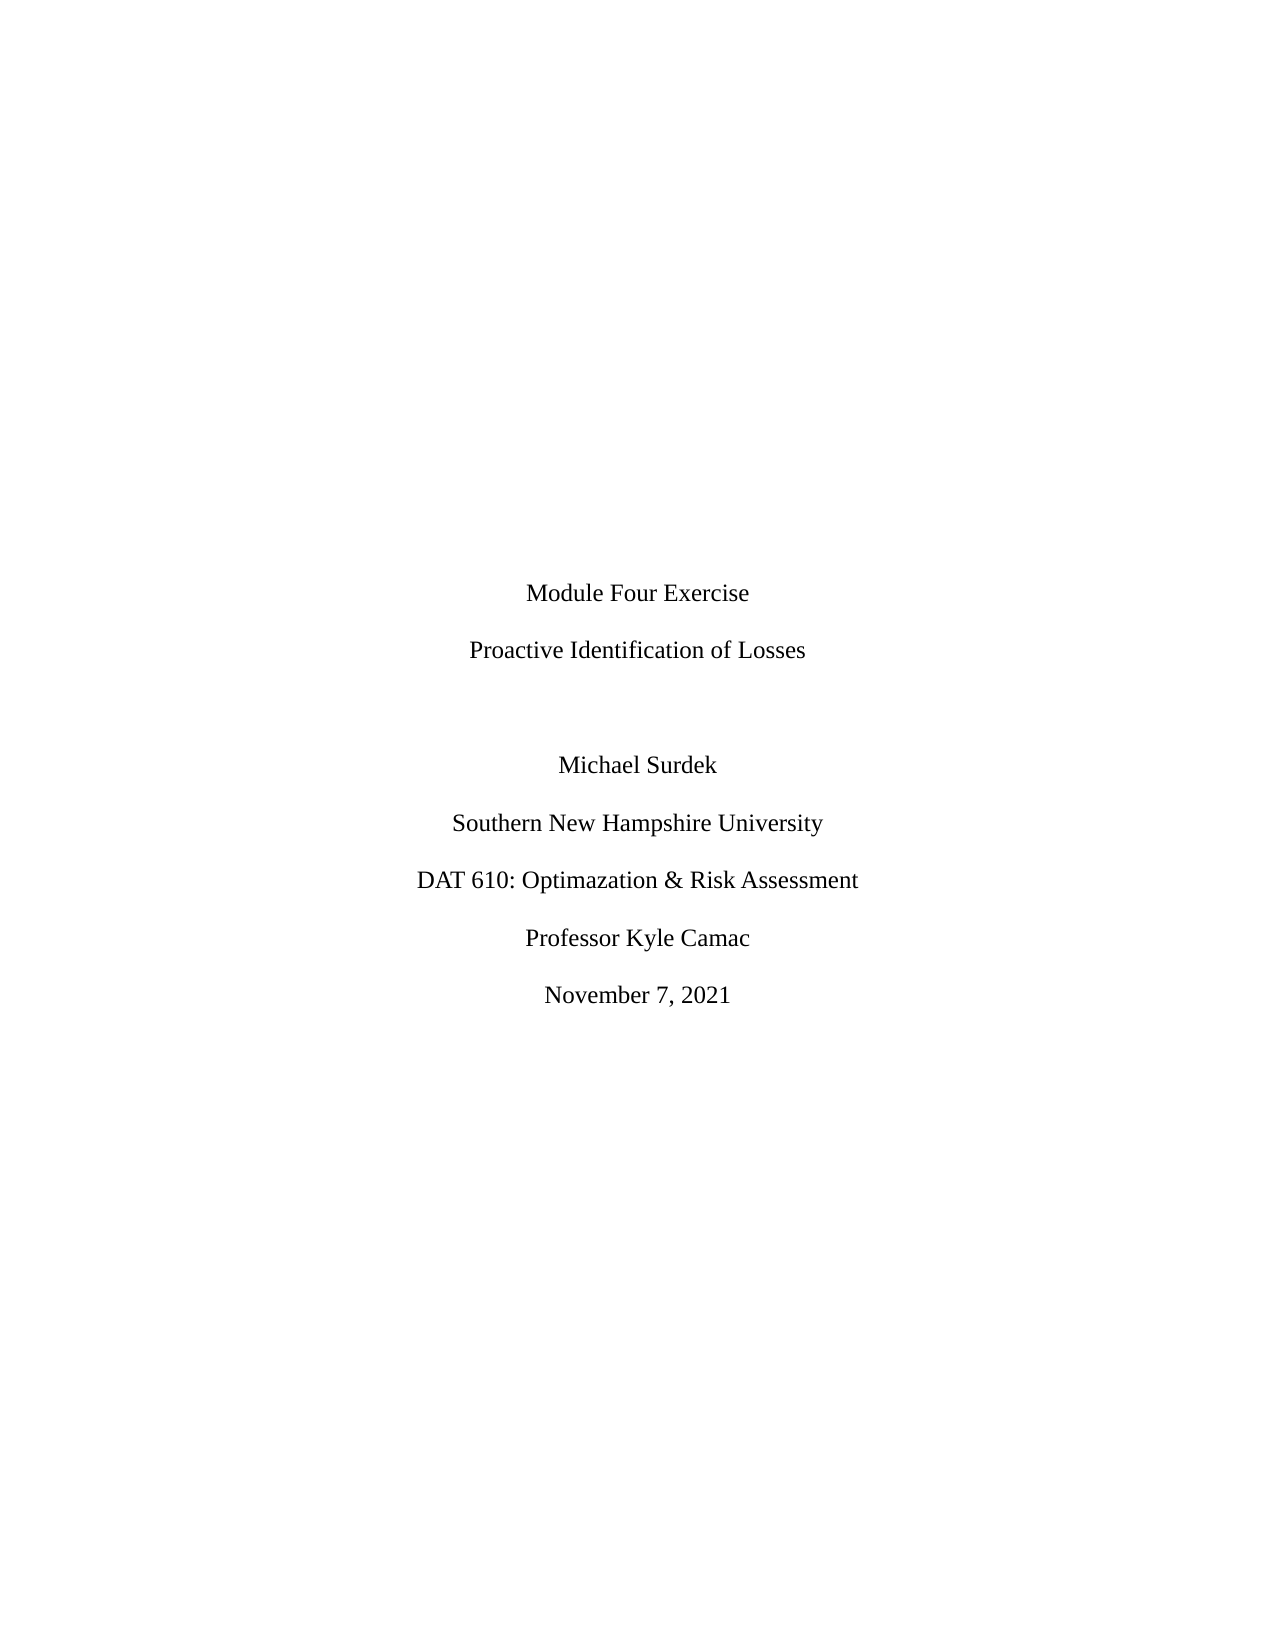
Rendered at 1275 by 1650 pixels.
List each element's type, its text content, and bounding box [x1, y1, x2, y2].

text November 7, 2021 [118, 981, 1157, 1009]
text Michael Surdek [118, 751, 1157, 779]
text DAT 610: Optimazation & Risk Assessment [118, 866, 1157, 894]
text Professor Kyle Camac [118, 923, 1157, 952]
subtitle Proactive Identification of Losses [118, 636, 1157, 664]
text Southern New Hampshire University [118, 808, 1157, 837]
subtitle Module Four Exercise [118, 578, 1157, 607]
